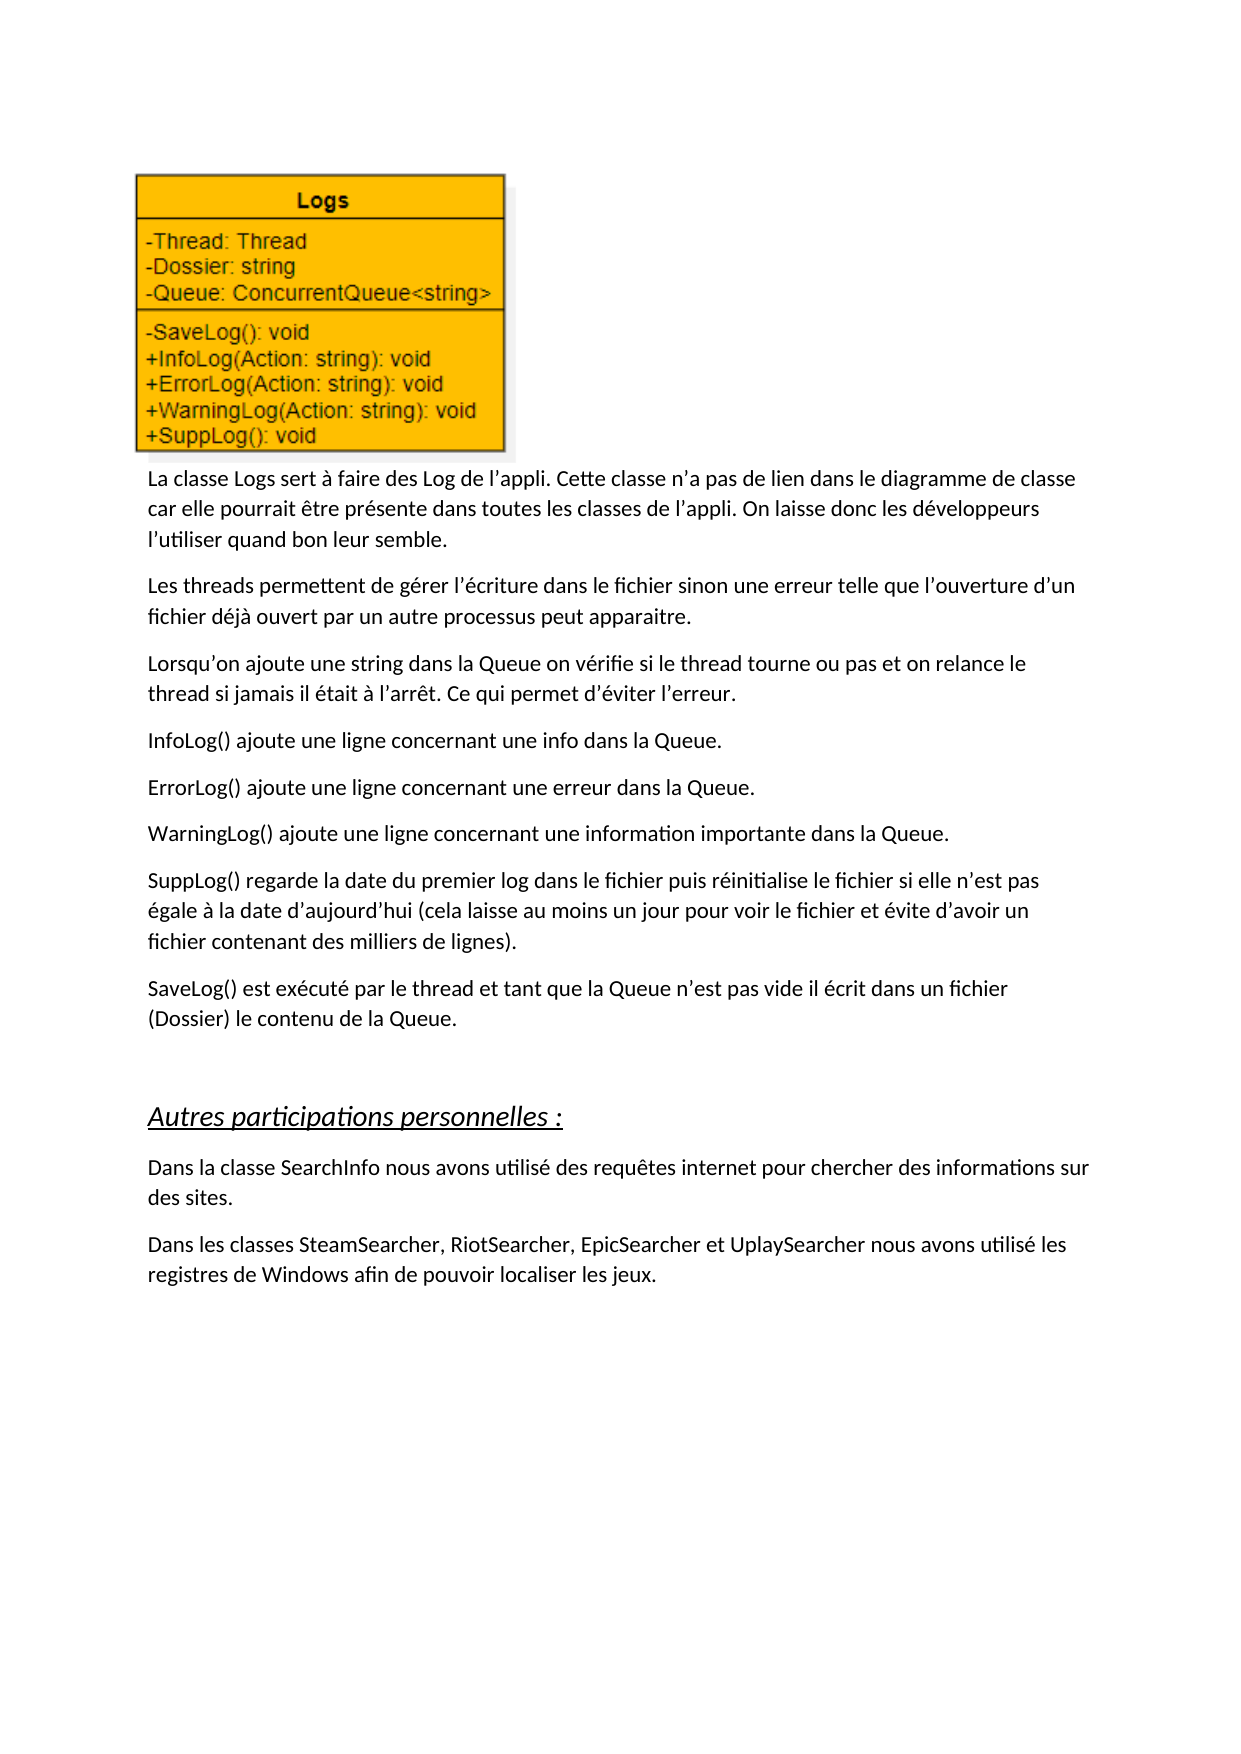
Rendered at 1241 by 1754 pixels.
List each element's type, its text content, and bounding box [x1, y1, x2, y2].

text Dans les classes SteamSearcher, RiotSearcher, EpicSearcher et UplaySearcher nous avons utilisé les registres de Windows afin de pouvoir localiser les jeux. [148, 1230, 1093, 1288]
text ErrorLog() ajoute une ligne concernant une erreur dans la Queue. [148, 773, 1093, 801]
text Autres participations personnelles : [148, 1098, 1093, 1133]
picture [122, 163, 517, 463]
text SaveLog() est exécuté par le thread et tant que la Queue n’est pas vide il écrit dans un fichier (Dossier) le contenu de la Queue. [148, 974, 1093, 1032]
text InfoLog() ajoute une ligne concernant une info dans la Queue. [148, 726, 1093, 754]
text SuppLog() regarde la date du premier log dans le fichier puis réinitialise le fichier si elle n’est pas égale à la date d’aujourd’hui (cela laisse au moins un jour pour voir le fichier et évite d’avoir un fichier contenant des milliers de lignes). [148, 866, 1093, 955]
text Dans la classe SearchInfo nous avons utilisé des requêtes internet pour chercher des informations sur des sites. [148, 1153, 1093, 1211]
text La classe Logs sert à faire des Log de l’appli. Cette classe n’a pas de lien dans le diagramme de classe car elle pourrait être présente dans toutes les classes de l’appli. On laisse donc les développeurs l’utiliser quand bon leur semble. [148, 148, 1093, 553]
text Lorsqu’on ajoute une string dans la Queue on vérifie si le thread tourne ou pas et on relance le thread si jamais il était à l’arrêt. Ce qui permet d’éviter l’erreur. [148, 649, 1093, 707]
text Les threads permettent de gérer l’écriture dans le fichier sinon une erreur telle que l’ouverture d’un fichier déjà ouvert par un autre processus peut apparaitre. [148, 572, 1093, 630]
text WarningLog() ajoute une ligne concernant une information importante dans la Queue. [148, 819, 1093, 848]
